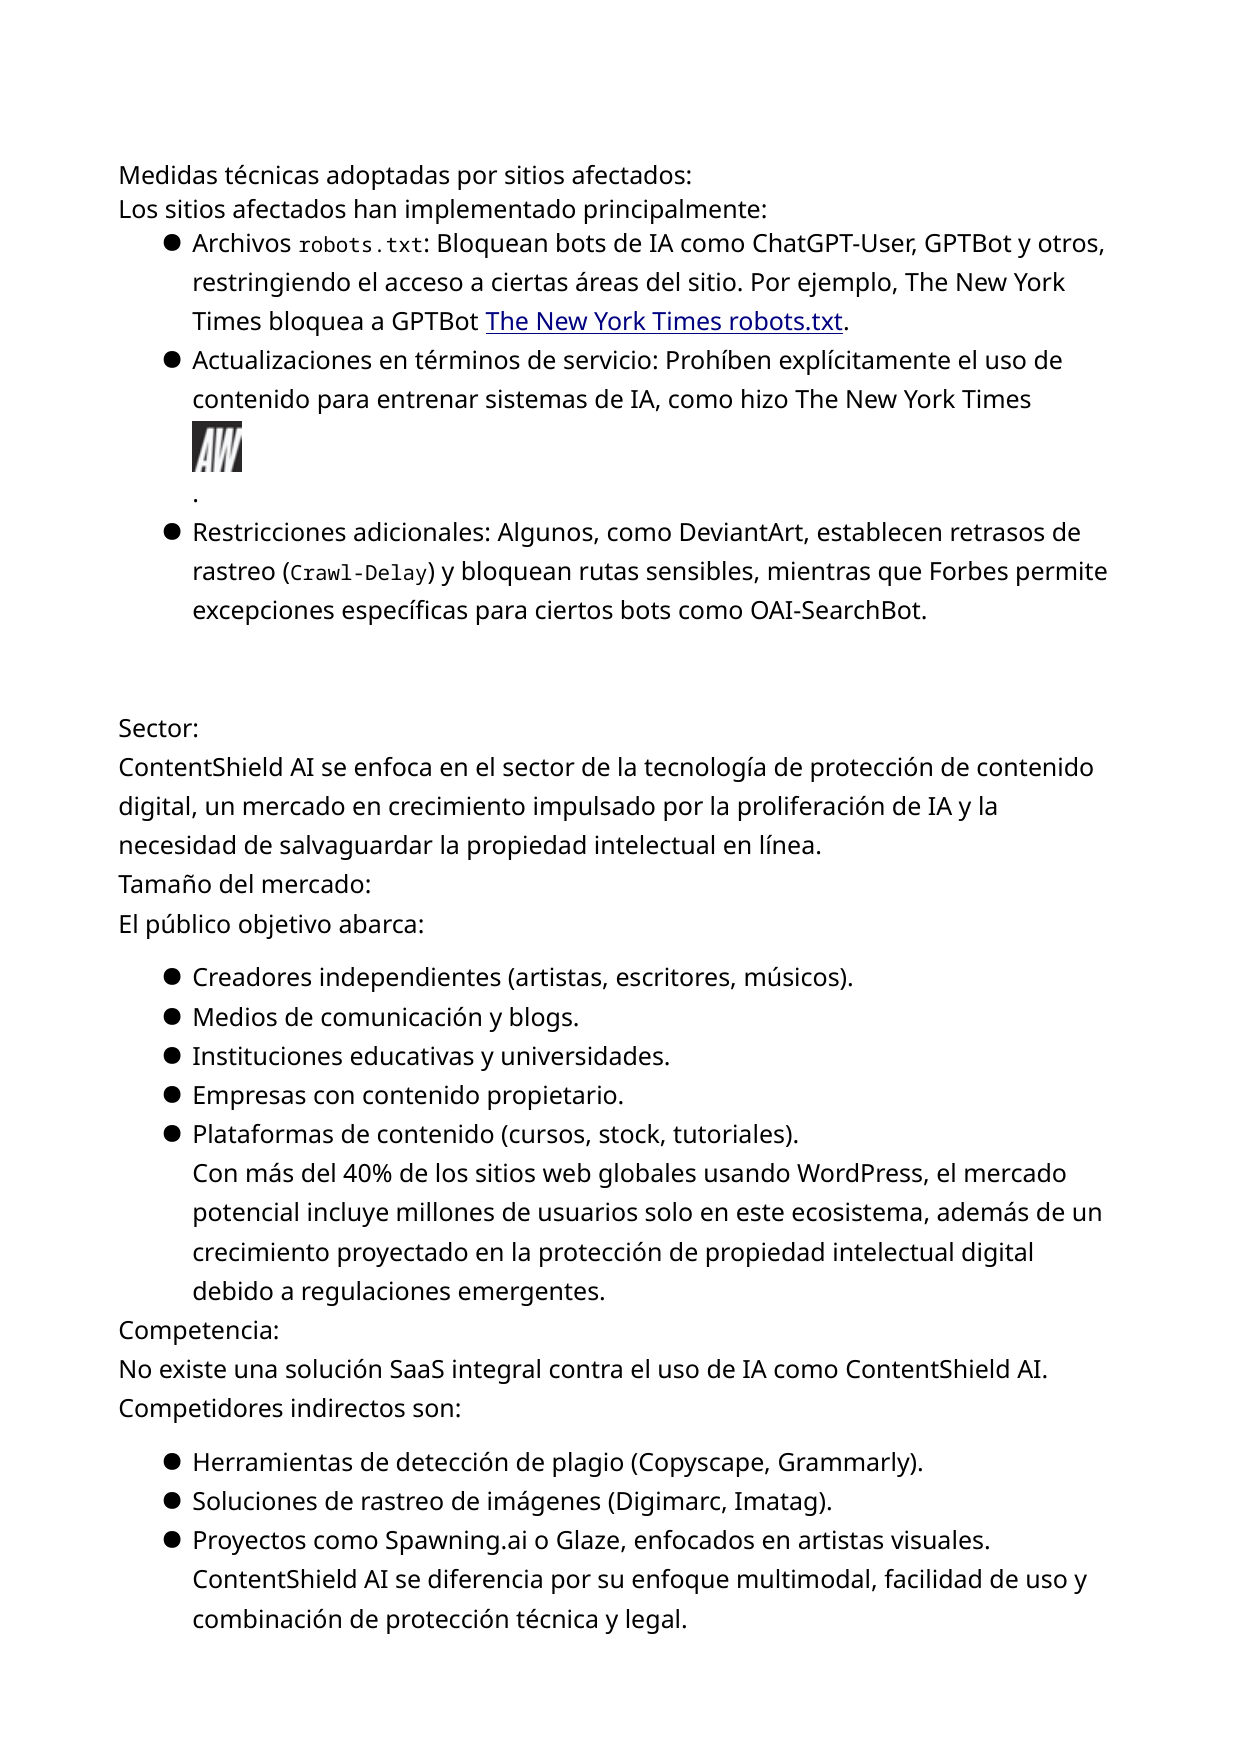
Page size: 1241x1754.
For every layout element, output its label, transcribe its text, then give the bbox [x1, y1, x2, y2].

text Sector: ContentShield AI se enfoca en el sector de la tecnología de protección de contenido digital, un mercado en crecimiento impulsado por la proliferación de IA y la necesidad de salvaguardar la propiedad intelectual en línea. [118, 711, 1122, 862]
list Empresas con contenido propietario. [162, 1078, 1122, 1112]
list Instituciones educativas y universidades. [162, 1038, 1122, 1072]
list Soluciones de rastreo de imágenes (Digimarc, Imatag). [162, 1484, 1122, 1518]
text Tamaño del mercado: El público objetivo abarca: [118, 867, 1122, 940]
list Restricciones adicionales: Algunos, como DeviantArt, establecen retrasos de rastreo (Crawl-Delay) y bloquean rutas sensibles, mientras que Forbes permite excepciones específicas para ciertos bots como OAI-SearchBot. [162, 515, 1122, 627]
list Actualizaciones en términos de servicio: Prohíben explícitamente el uso de contenido para entrenar sistemas de IA, como hizo The New York Times [162, 343, 1122, 416]
picture [192, 421, 242, 472]
list . [162, 476, 1122, 509]
text Competencia: No existe una solución SaaS integral contra el uso de IA como ContentShield AI. Competidores indirectos son: [118, 1313, 1122, 1425]
list Plataformas de contenido (cursos, stock, tutoriales). Con más del 40% de los sitios web globales usando WordPress, el mercado potencial incluye millones de usuarios solo en este ecosistema, además de un crecimiento proyectado en la protección de propiedad intelectual digital debido a regulaciones emergentes. [162, 1117, 1122, 1307]
list Medios de comunicación y blogs. [162, 999, 1122, 1033]
list Herramientas de detección de plagio (Copyscape, Grammarly). [162, 1445, 1122, 1479]
list Archivos robots.txt: Bloquean bots de IA como ChatGPT-User, GPTBot y otros, restringiendo el acceso a ciertas áreas del sitio. Por ejemplo, The New York Times bloquea a GPTBot The New York Times robots.txt. [162, 225, 1122, 338]
list Proyectos como Spawning.ai o Glaze, enfocados en artistas visuales. ContentShield AI se diferencia por su enfoque multimodal, facilidad de uso y combinación de protección técnica y legal. [162, 1523, 1122, 1635]
list Creadores independientes (artistas, escritores, músicos). [162, 960, 1122, 994]
text Medidas técnicas adoptadas por sitios afectados: Los sitios afectados han implementado principalmente: [118, 157, 1122, 225]
